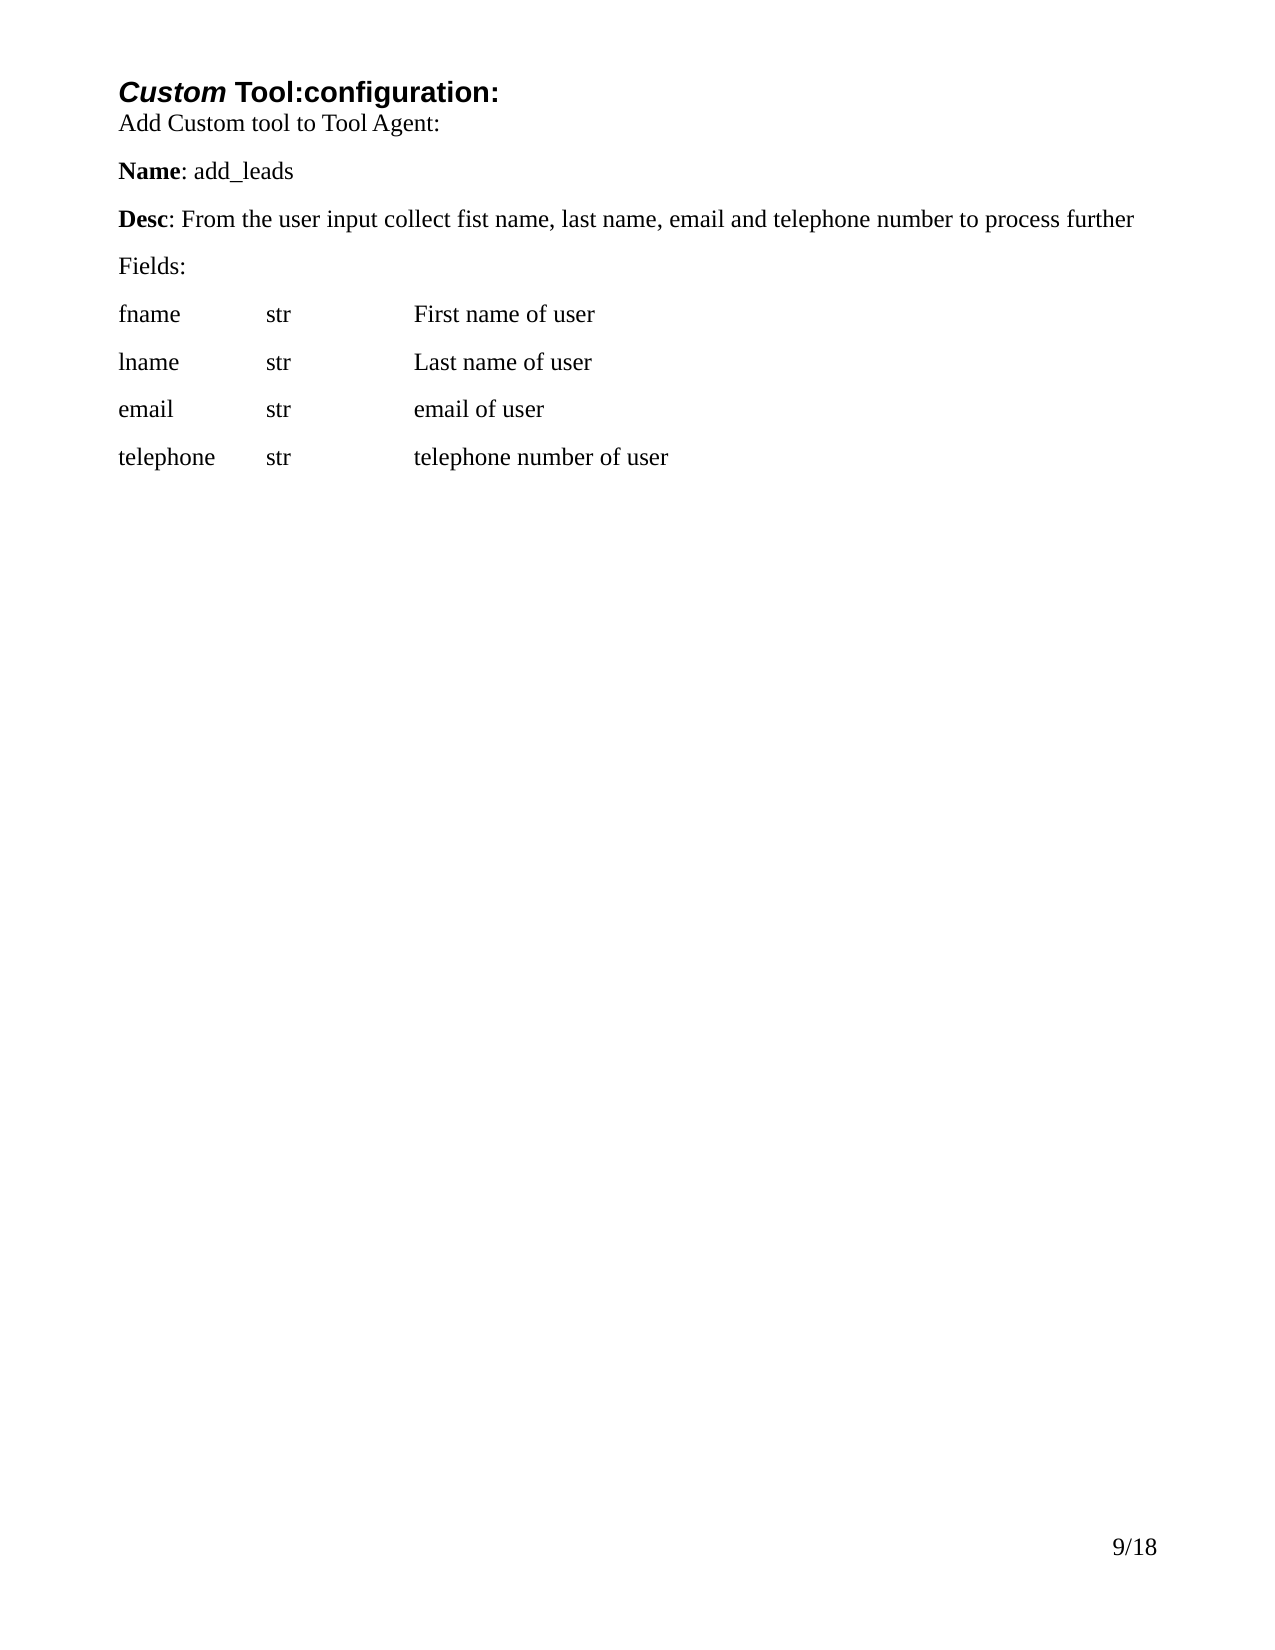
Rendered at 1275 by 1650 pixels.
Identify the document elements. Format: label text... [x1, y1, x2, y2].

text Name: add_leads [118, 156, 1157, 185]
text fname str First name of user [118, 299, 1157, 328]
text telephone str telephone number of user [118, 442, 1157, 471]
text Desc: From the user input collect fist name, last name, email and telephone number to process further [118, 204, 1157, 232]
text Add Custom tool to Tool Agent: [118, 108, 1157, 137]
subtitle Custom Tool:configuration: [118, 75, 1157, 108]
text Fields: [118, 251, 1157, 280]
text email str email of user [118, 394, 1157, 423]
text lname str Last name of user [118, 347, 1157, 375]
